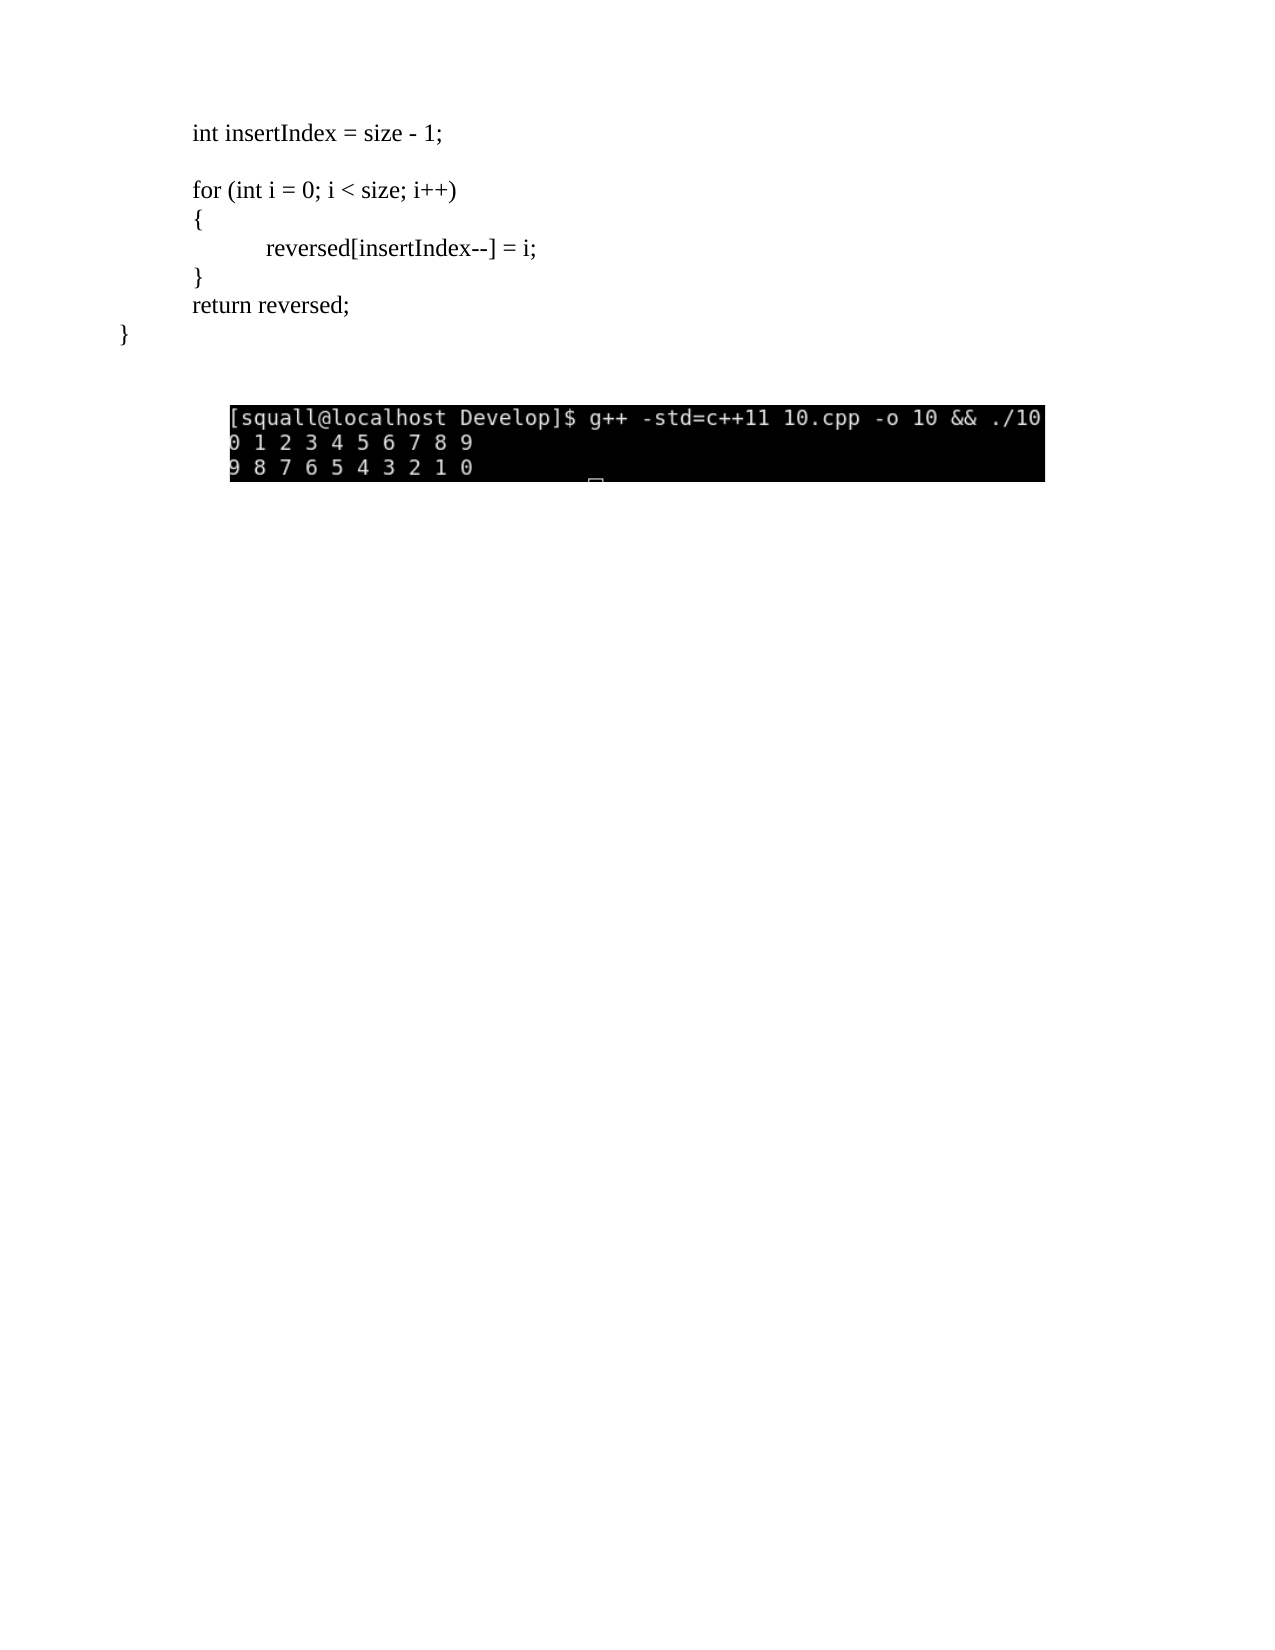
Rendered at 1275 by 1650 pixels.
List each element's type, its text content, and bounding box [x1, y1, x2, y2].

text int insertIndex = size - 1; [118, 118, 1157, 147]
text } [118, 262, 1157, 291]
text for (int i = 0; i < size; i++) [118, 176, 1157, 204]
text reversed[insertIndex--] = i; [118, 233, 1157, 262]
text { [118, 204, 1157, 233]
text return reversed; [118, 291, 1157, 319]
picture [229, 405, 1046, 482]
text } [118, 319, 1157, 348]
